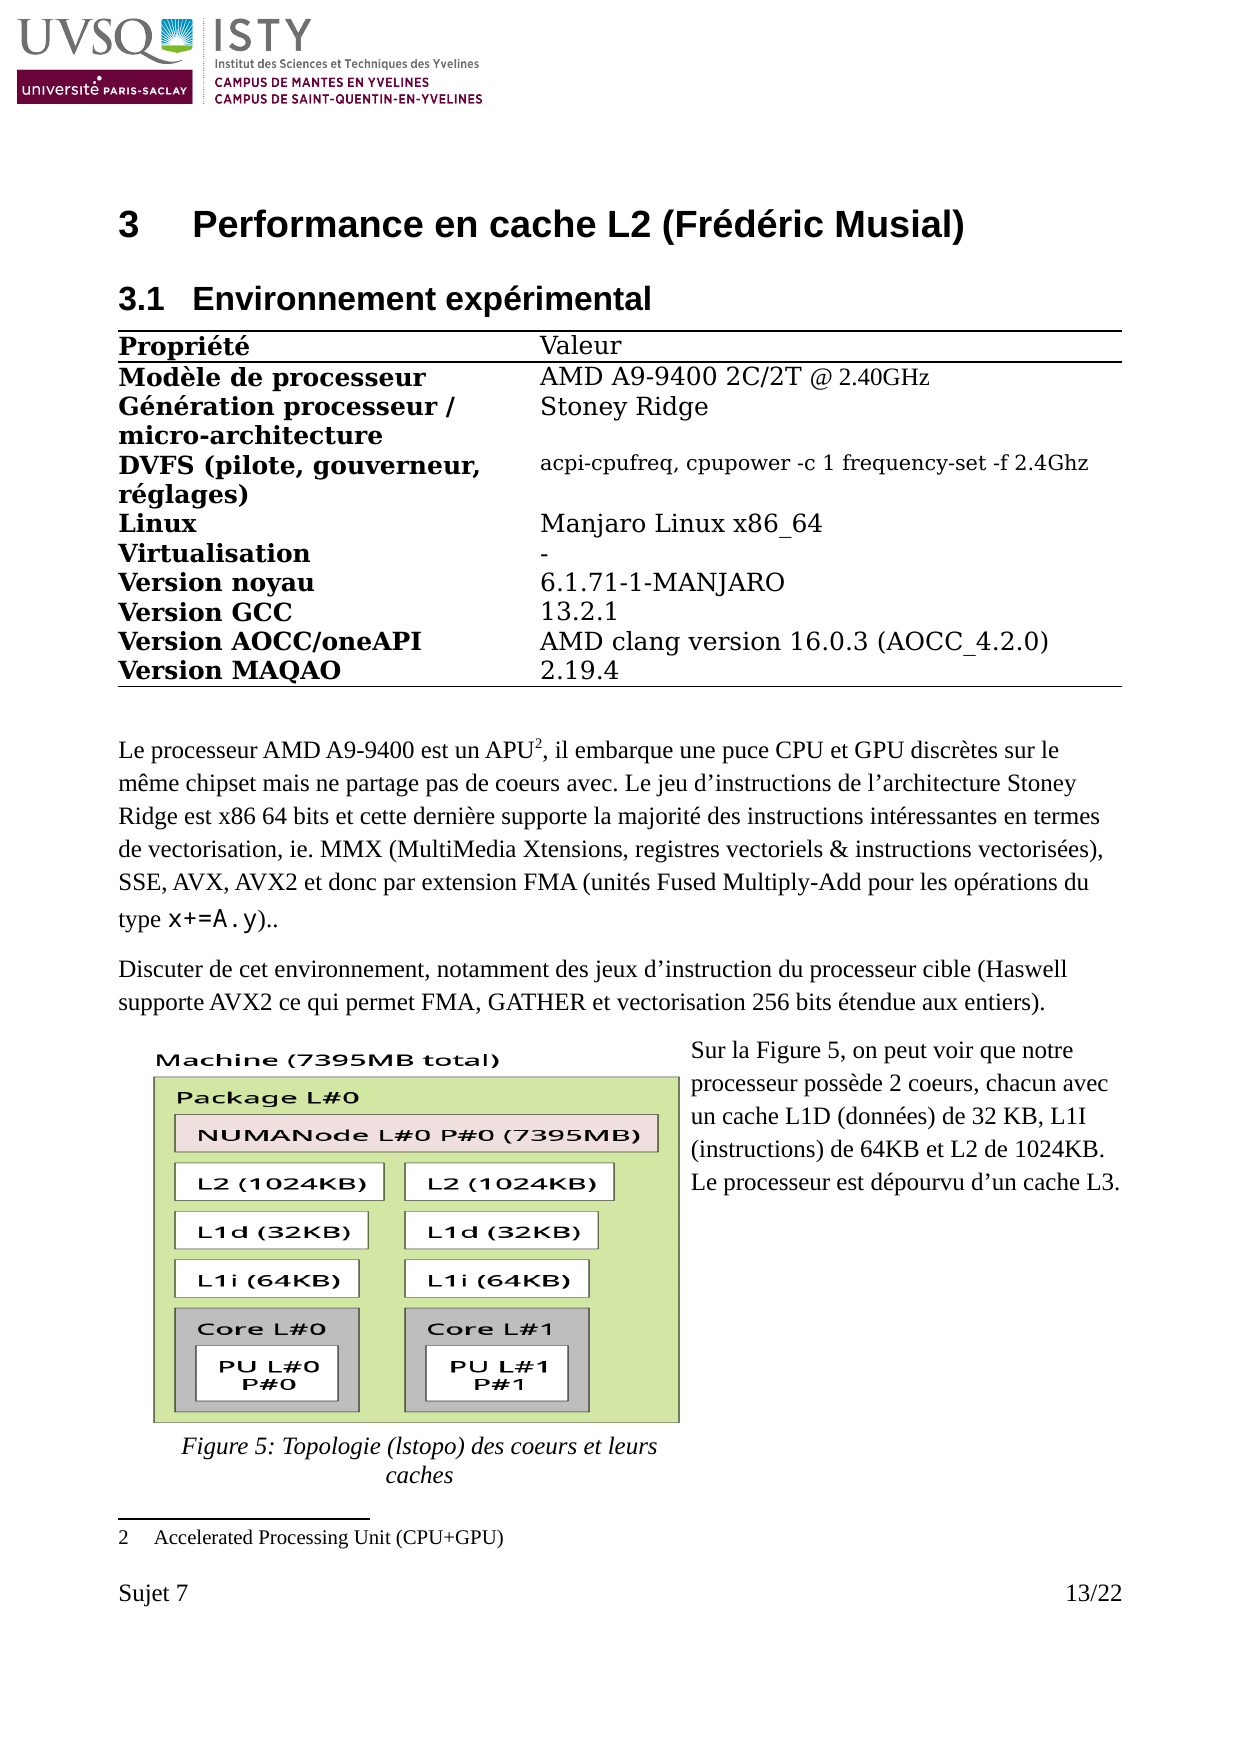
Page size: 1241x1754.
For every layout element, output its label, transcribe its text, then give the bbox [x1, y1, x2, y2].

text Discuter de cet environnement, notamment des jeux d’instruction du processeur cible (Haswell supporte AVX2 ce qui permet FMA, GATHER et vectorisation 256 bits étendue aux entiers). [118, 954, 1122, 1016]
table_cell AMD A9-9400 2C/2T @ 2.40GHz [540, 363, 1122, 392]
table_cell Génération processeur / micro-architecture [118, 392, 540, 451]
table_cell AMD clang version 16.0.3 (AOCC_4.2.0) [540, 627, 1122, 656]
text Figure 5: Topologie (lstopo) des coeurs et leurs caches [148, 1044, 691, 1489]
table_header Valeur [540, 332, 1122, 361]
table_cell 2.19.4 [540, 656, 1122, 686]
table_cell 6.1.71-1-MANJARO [540, 568, 1122, 597]
table_cell Virtualisation [118, 539, 540, 568]
table_cell 13.2.1 [540, 598, 1122, 627]
table_cell DVFS (pilote, gouverneur, réglages) [118, 451, 540, 509]
text Accelerated Processing Unit (CPU+GPU) [118, 1525, 1122, 1549]
table_cell Linux [118, 509, 540, 539]
table_cell Modèle de processeur [118, 363, 540, 392]
picture [2, 2, 497, 121]
text Sur la Figure 5, on peut voir que notre processeur possède 2 coeurs, chacun avec un cache L1D (données) de 32 KB, L1I (instructions) de 64KB et L2 de 1024KB. Le processeur est dépourvu d’un cache L3. [118, 1032, 1122, 1196]
table_cell acpi-cpufreq, cpupower -c 1 frequency-set -f 2.4Ghz [540, 451, 1122, 509]
table_cell Version MAQAO [118, 656, 540, 686]
table_cell Stoney Ridge [540, 392, 1122, 451]
table_cell Version noyau [118, 568, 540, 597]
table_cell Version AOCC/oneAPI [118, 627, 540, 656]
table_cell - [540, 539, 1122, 568]
subtitle Performance en cache L2 (Frédéric Musial) [118, 202, 1122, 246]
text Le processeur AMD A9-9400 est un APU, il embarque une puce CPU et GPU discrètes sur le même chipset mais ne partage pas de coeurs avec. Le jeu d’instructions de l’architecture Stoney Ridge est x86 64 bits et cette dernière supporte la majorité des instructions intéressantes en termes de vectorisation, ie. MMX (MultiMedia Xtensions, registres vectoriels & instructions vectorisées), SSE, AVX, AVX2 et donc par extension FMA (unités Fused Multiply-Add pour les opérations du type x+=A.y).. [118, 735, 1122, 935]
table_header Propriété [118, 332, 540, 361]
subtitle Environnement expérimental [118, 279, 1122, 317]
table_cell Version GCC [118, 598, 540, 627]
table_cell Manjaro Linux x86_64 [540, 509, 1122, 539]
picture [151, 1044, 688, 1432]
